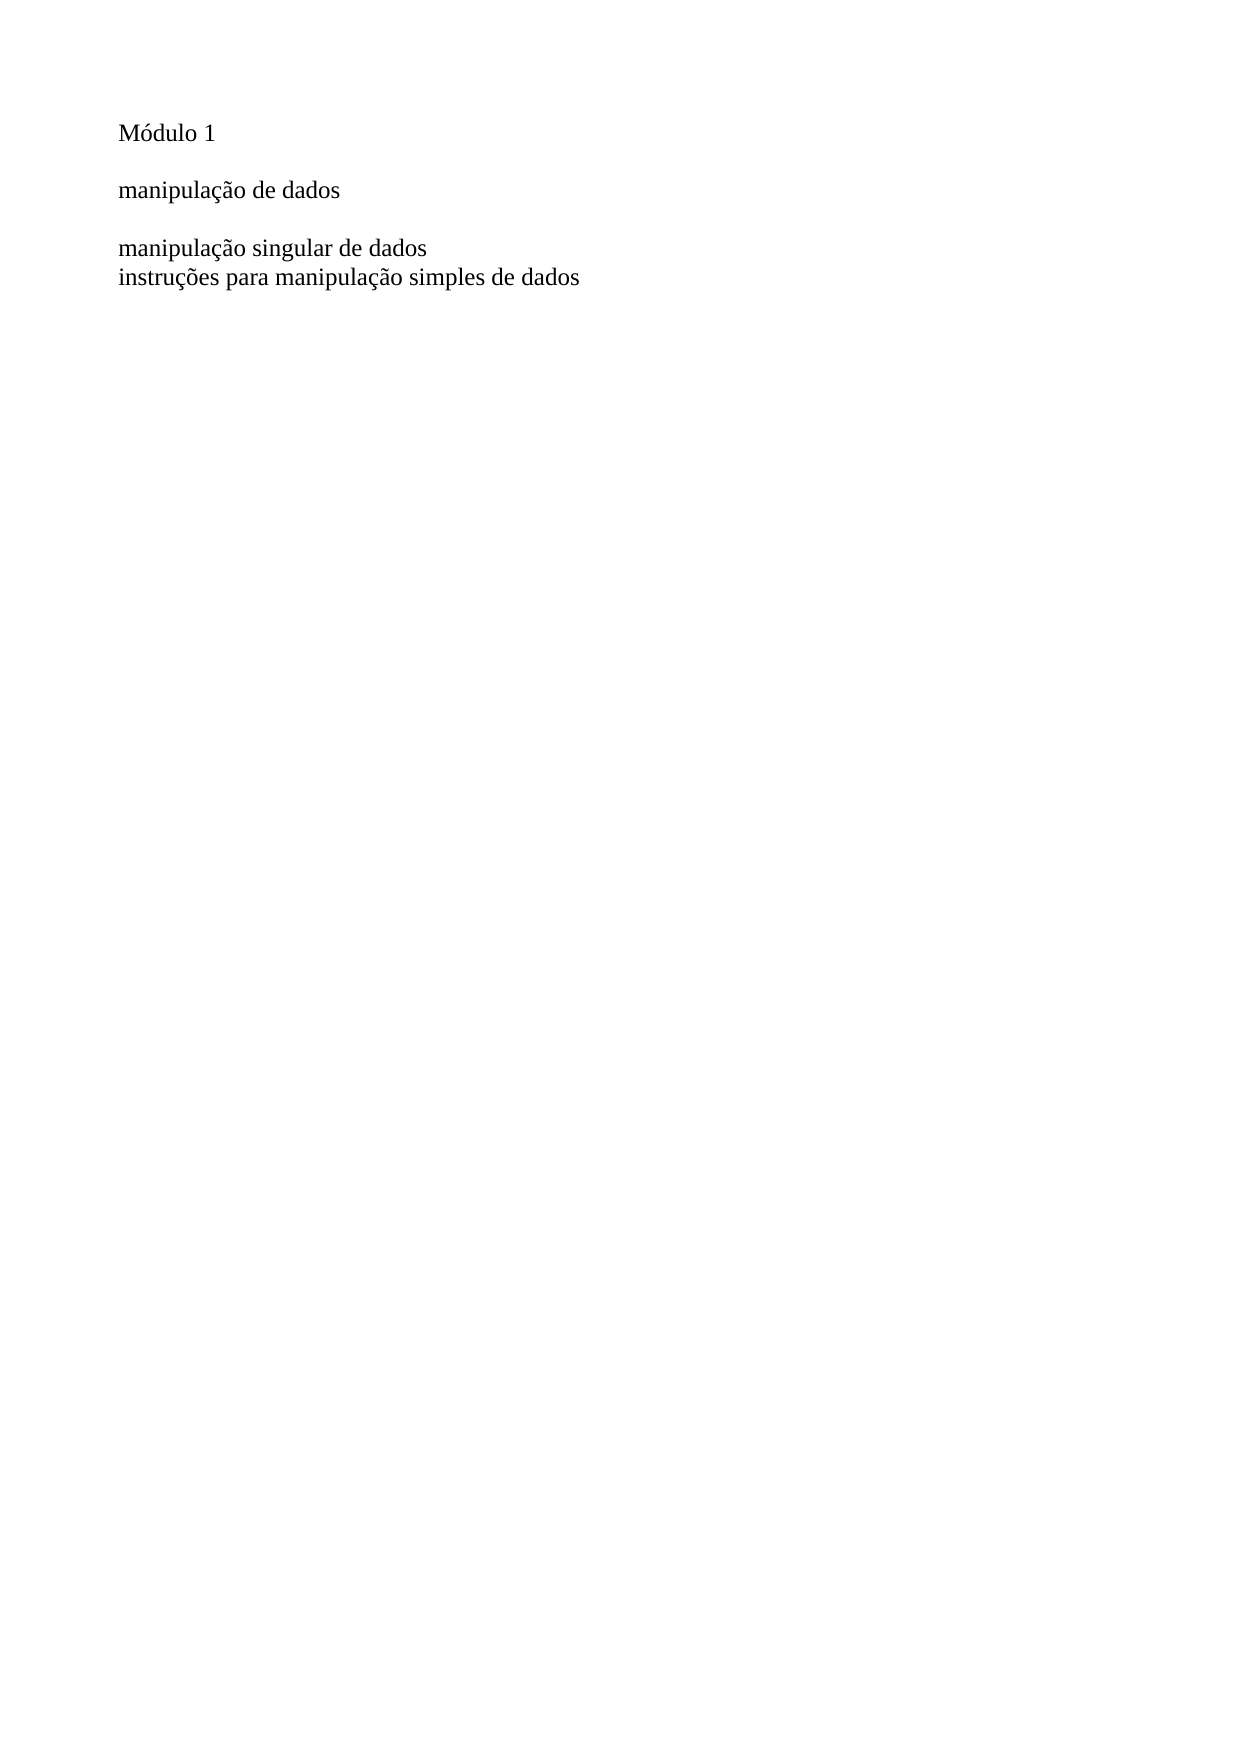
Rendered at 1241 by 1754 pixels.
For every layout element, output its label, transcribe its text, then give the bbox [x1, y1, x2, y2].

text instruções para manipulação simples de dados [118, 262, 1122, 291]
text Módulo 1 [118, 118, 1122, 147]
text manipulação singular de dados [118, 233, 1122, 262]
text manipulação de dados [118, 176, 1122, 204]
